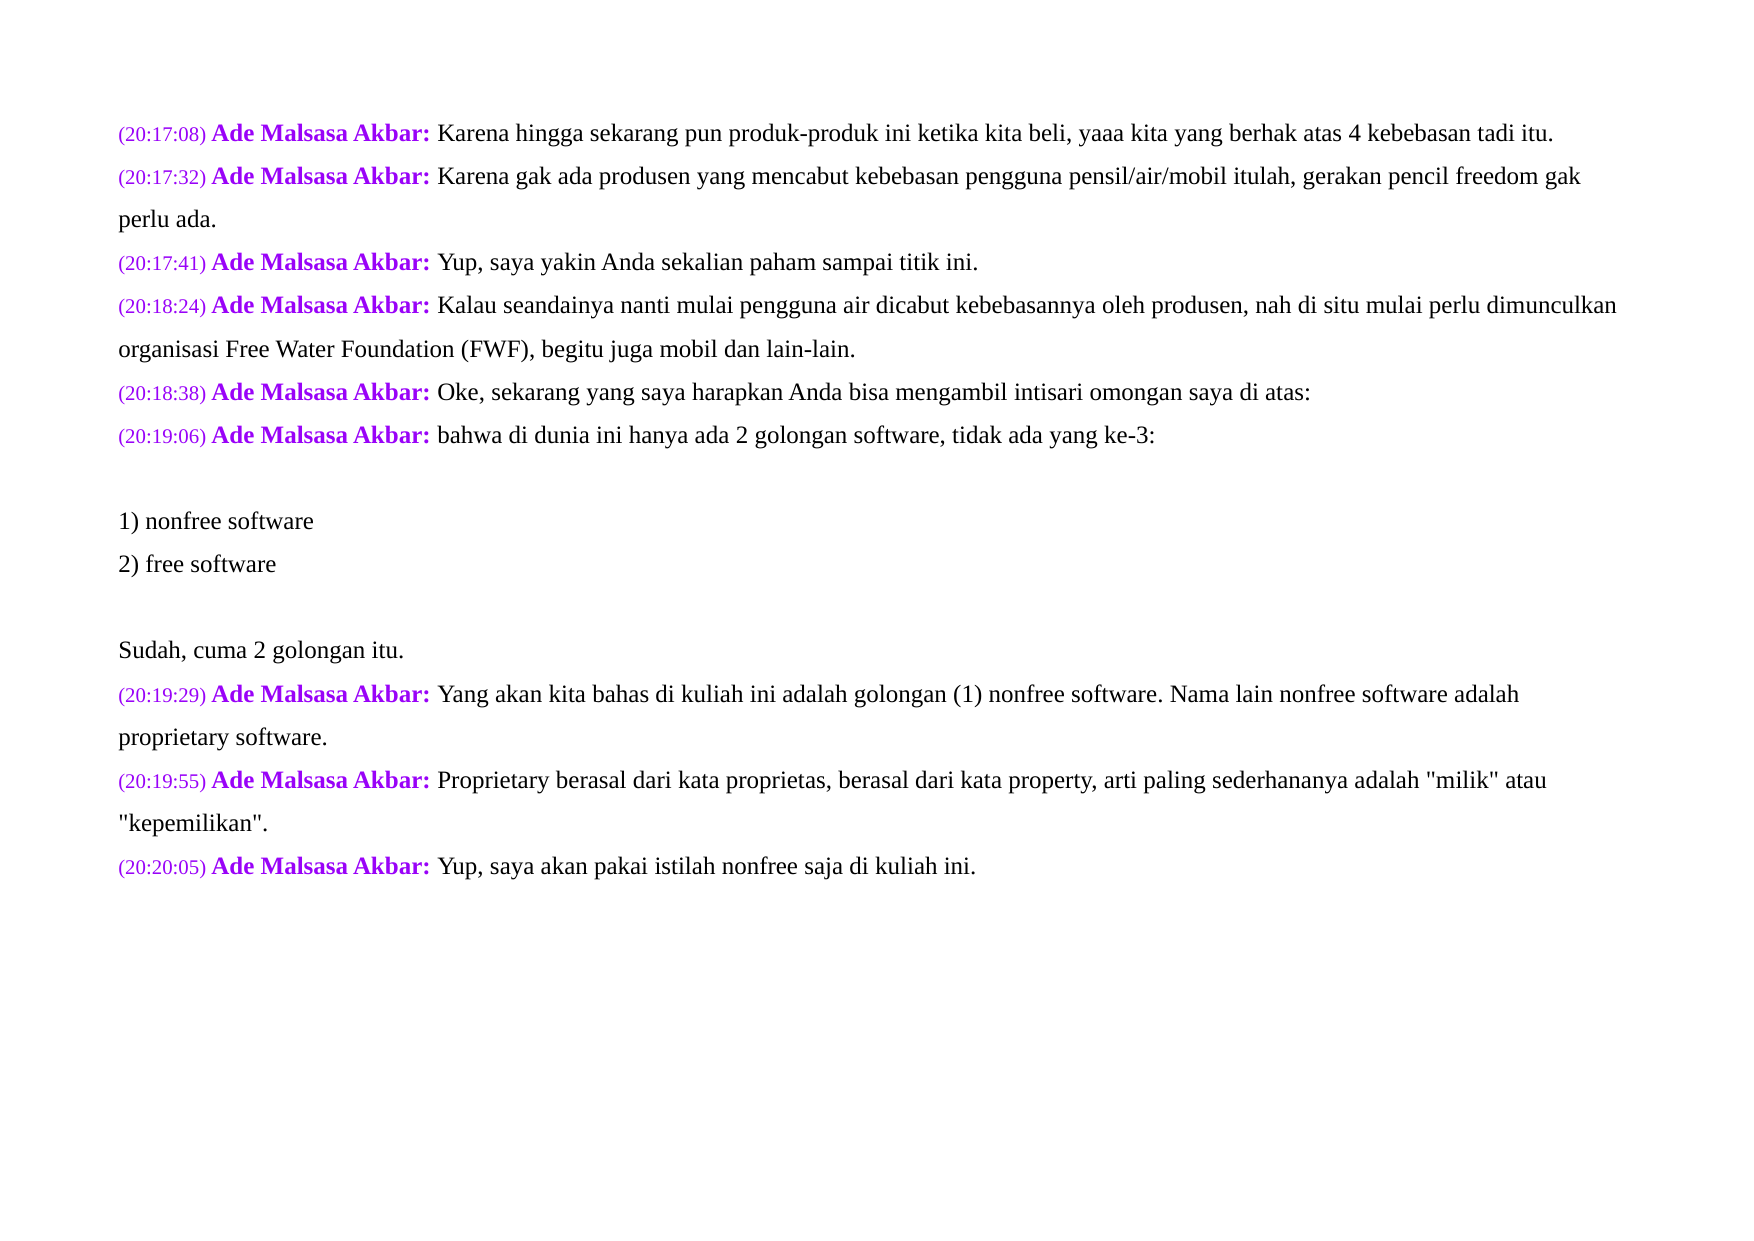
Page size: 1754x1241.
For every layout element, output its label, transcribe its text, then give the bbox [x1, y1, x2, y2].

text (20:17:08) Ade Malsasa Akbar: Karena hingga sekarang pun produk-produk ini ketika kita beli, yaaa kita yang berhak atas 4 kebebasan tadi itu. (20:17:32) Ade Malsasa Akbar: Karena gak ada produsen yang mencabut kebebasan pengguna pensil/air/mobil itulah, gerakan pencil freedom gak perlu ada. (20:17:41) Ade Malsasa Akbar: Yup, saya yakin Anda sekalian paham sampai titik ini. (20:18:24) Ade Malsasa Akbar: Kalau seandainya nanti mulai pengguna air dicabut kebebasannya oleh produsen, nah di situ mulai perlu dimunculkan organisasi Free Water Foundation (FWF), begitu juga mobil dan lain-lain. (20:18:38) Ade Malsasa Akbar: Oke, sekarang yang saya harapkan Anda bisa mengambil intisari omongan saya di atas: (20:19:06) Ade Malsasa Akbar: bahwa di dunia ini hanya ada 2 golongan software, tidak ada yang ke-3: 1) nonfree software 2) free software Sudah, cuma 2 golongan itu. (20:19:29) Ade Malsasa Akbar: Yang akan kita bahas di kuliah ini adalah golongan (1) nonfree software. Nama lain nonfree software adalah proprietary software. (20:19:55) Ade Malsasa Akbar: Proprietary berasal dari kata proprietas, berasal dari kata property, arti paling sederhananya adalah "milik" atau "kepemilikan". (20:20:05) Ade Malsasa Akbar: Yup, saya akan pakai istilah nonfree saja di kuliah ini. [118, 118, 1635, 880]
